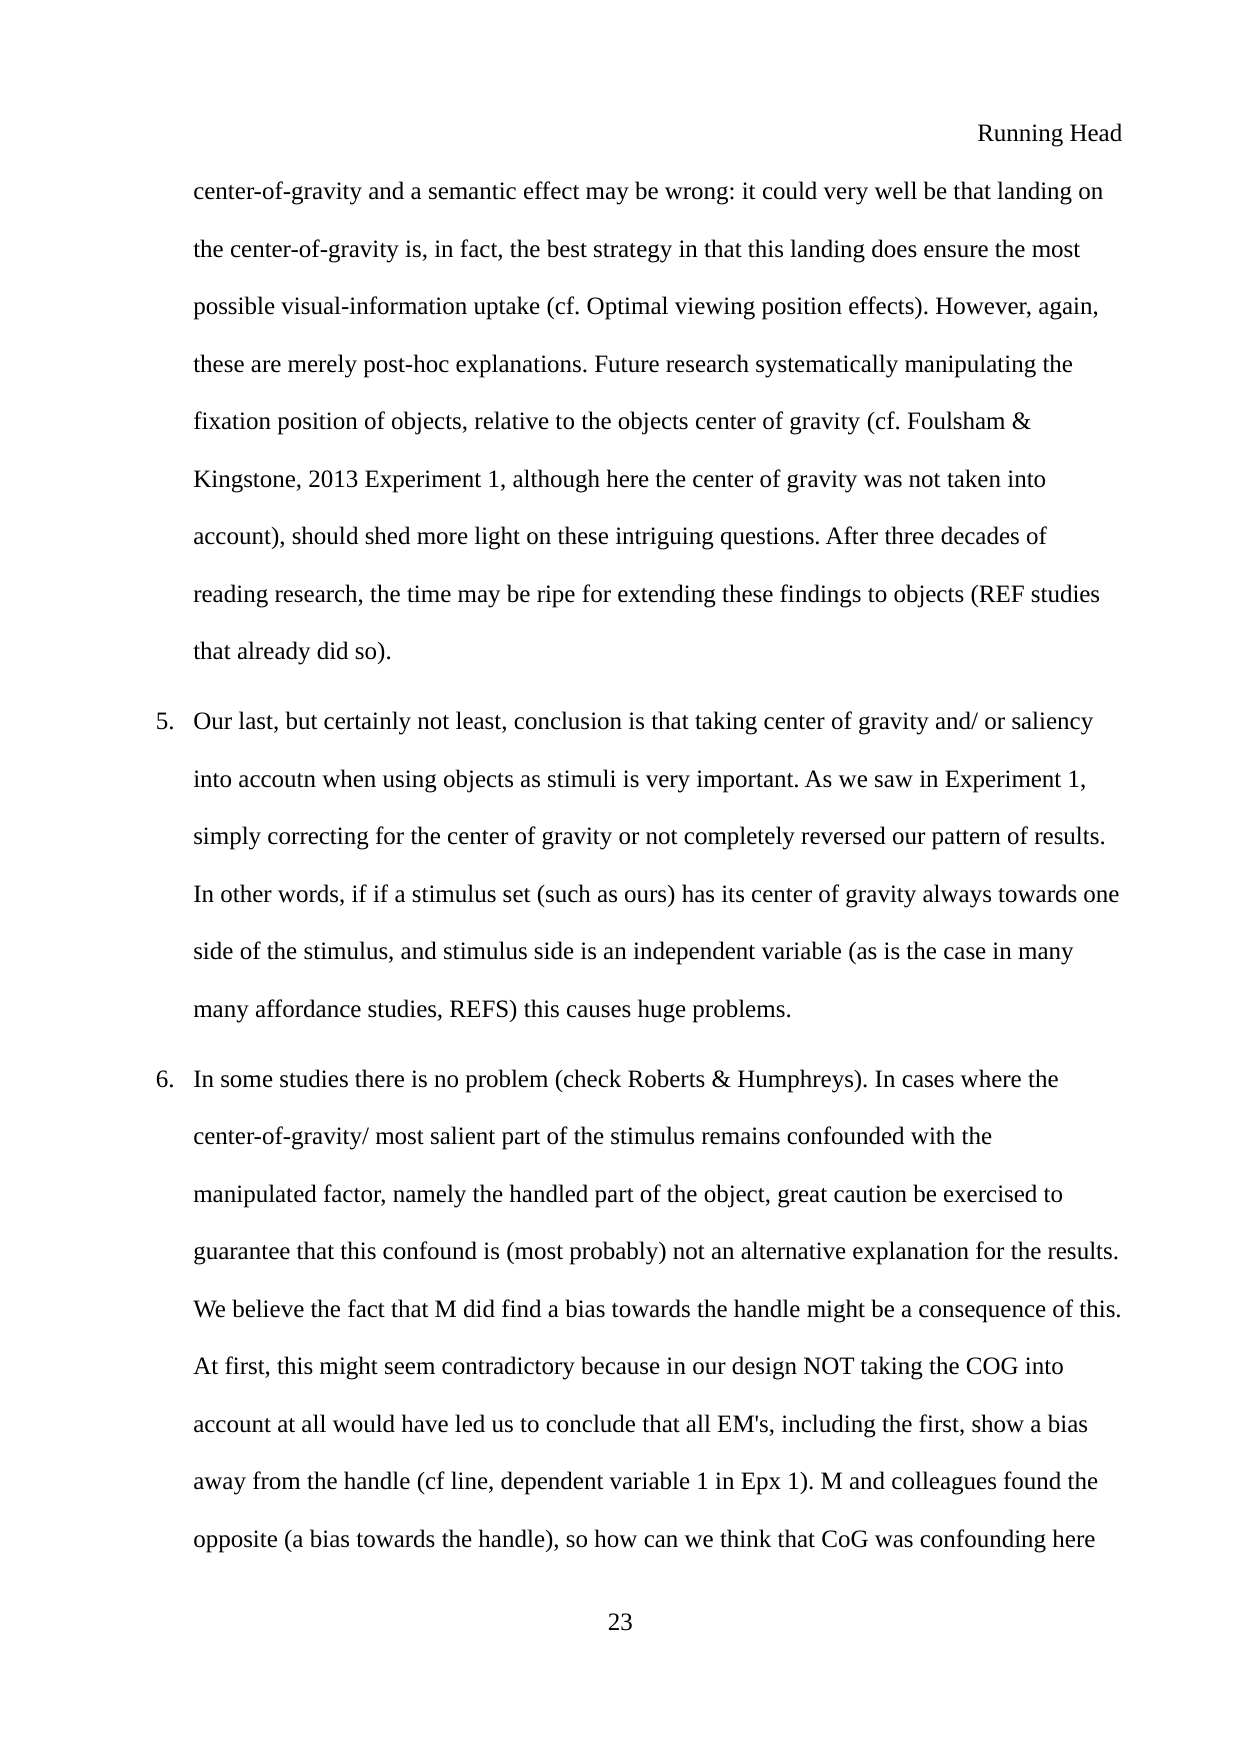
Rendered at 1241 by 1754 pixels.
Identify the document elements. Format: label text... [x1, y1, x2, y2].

list Our last, but certainly not least, conclusion is that taking center of gravity and/ or saliency into accoutn when using objects as stimuli is very important. As we saw in Experiment 1, simply correcting for the center of gravity or not completely reversed our pattern of results. In other words, if if a stimulus set (such as ours) has its center of gravity always towards one side of the stimulus, and stimulus side is an independent variable (as is the case in many many affordance studies, REFS) this causes huge problems. [156, 706, 1122, 1023]
list center-of-gravity and a semantic effect may be wrong: it could very well be that landing on the center-of-gravity is, in fact, the best strategy in that this landing does ensure the most possible visual-information uptake (cf. Optimal viewing position effects). However, again, these are merely post-hoc explanations. Future research systematically manipulating the fixation position of objects, relative to the objects center of gravity (cf. Foulsham & Kingstone, 2013 Experiment 1, although here the center of gravity was not taken into account), should shed more light on these intriguing questions. After three decades of reading research, the time may be ripe for extending these findings to objects (REF studies that already did so). [156, 176, 1122, 665]
list In some studies there is no problem (check Roberts & Humphreys). In cases where the center-of-gravity/ most salient part of the stimulus remains confounded with the manipulated factor, namely the handled part of the object, great caution be exercised to guarantee that this confound is (most probably) not an alternative explanation for the results. We believe the fact that M did find a bias towards the handle might be a consequence of this. At first, this might seem contradictory because in our design NOT taking the COG into account at all would have led us to conclude that all EM's, including the first, show a bias away from the handle (cf line, dependent variable 1 in Epx 1). M and colleagues found the opposite (a bias towards the handle), so how can we think that CoG was confounding here [156, 1064, 1122, 1553]
